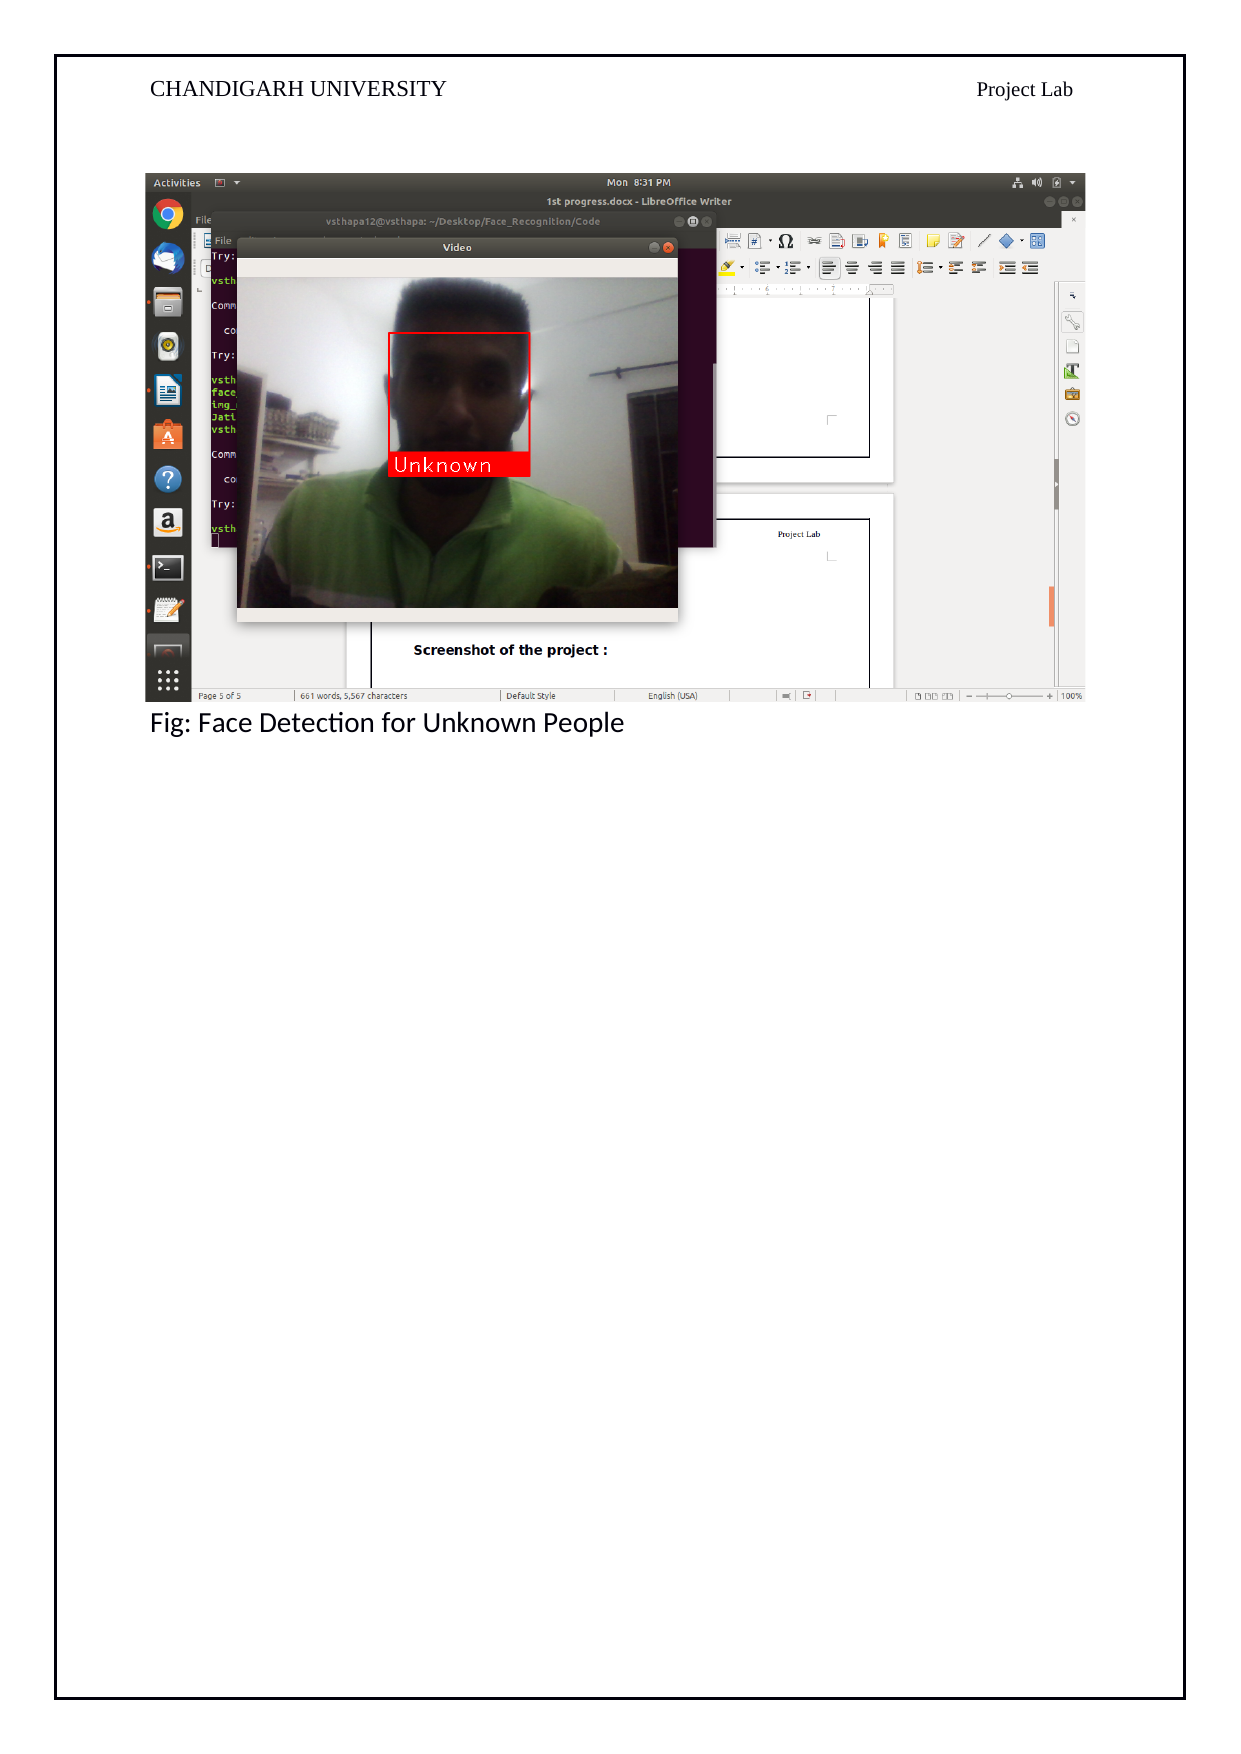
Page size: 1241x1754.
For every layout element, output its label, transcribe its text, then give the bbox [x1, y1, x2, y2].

picture [145, 173, 1086, 702]
text Fig: Face Detection for Unknown People [150, 150, 1090, 740]
